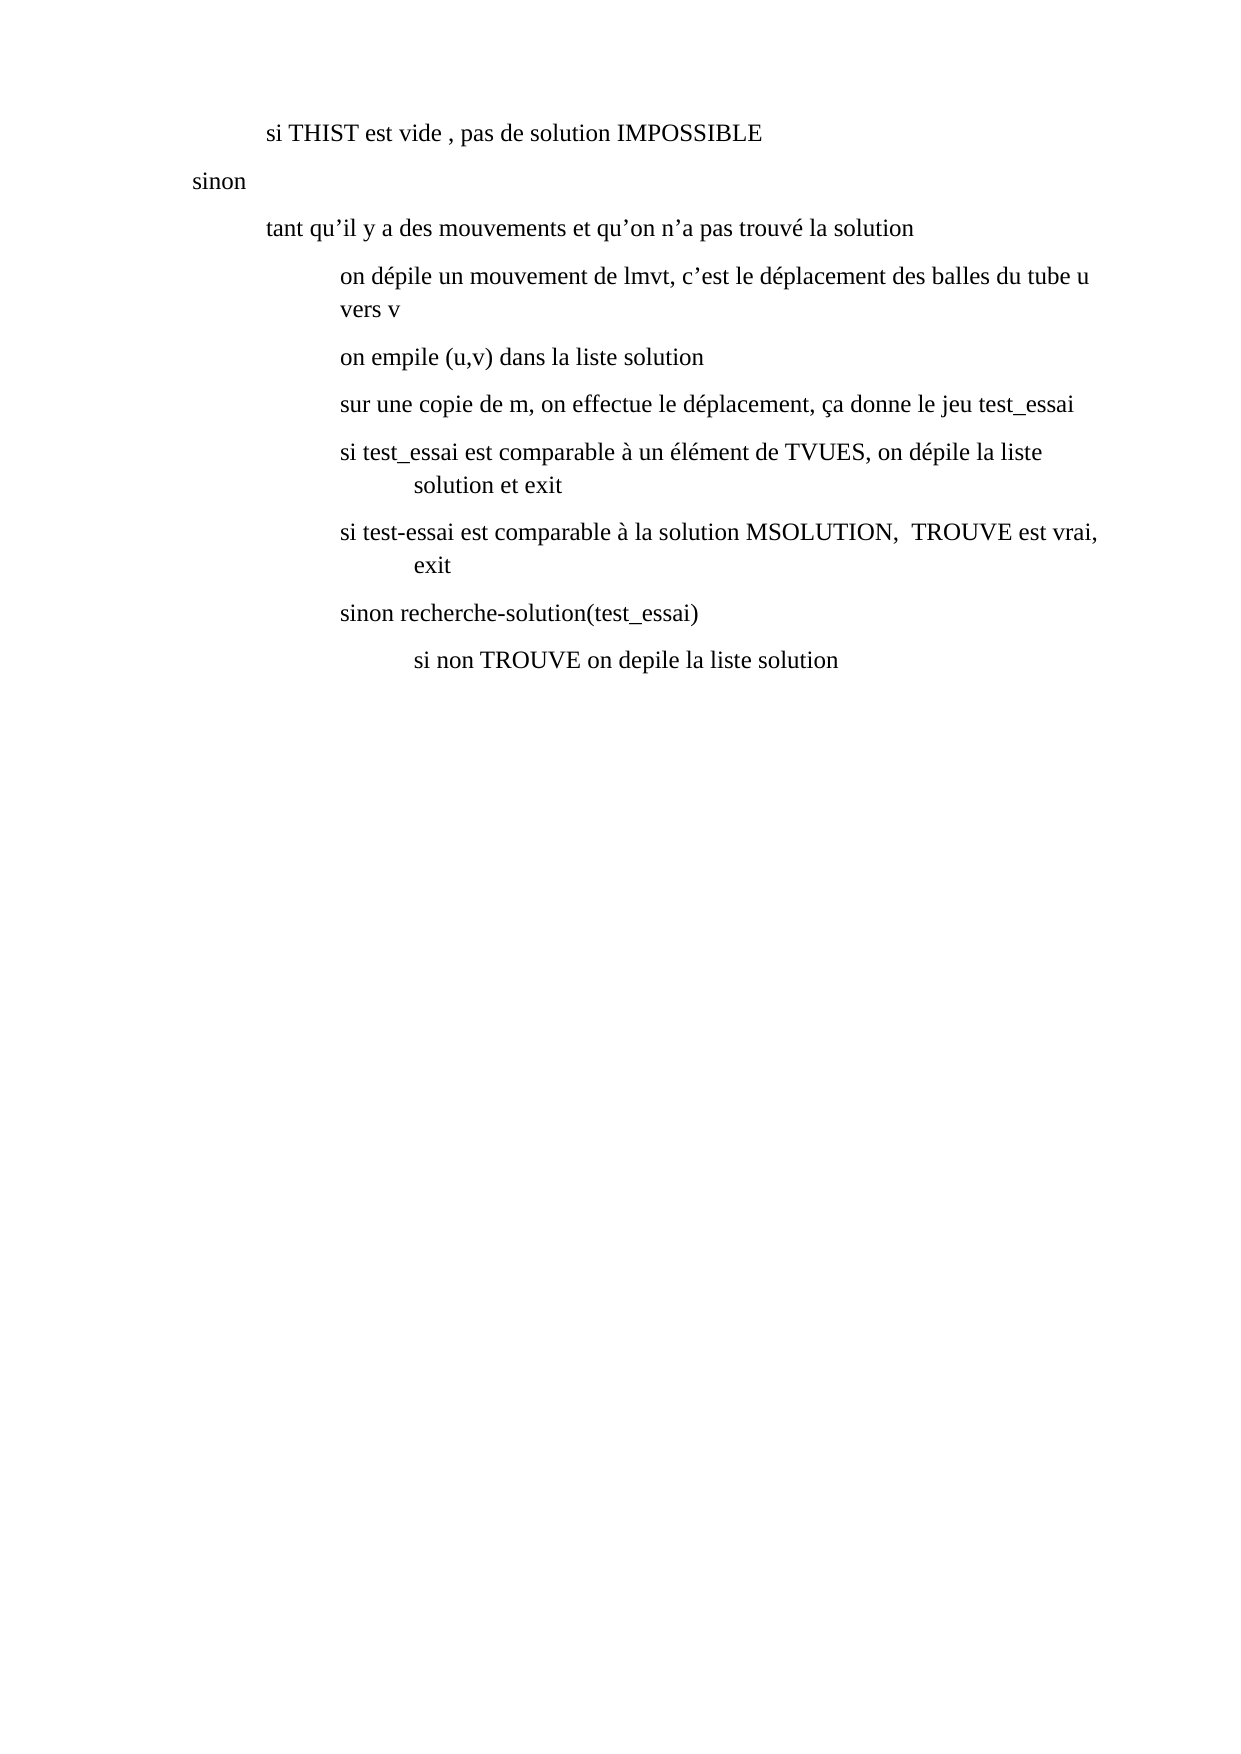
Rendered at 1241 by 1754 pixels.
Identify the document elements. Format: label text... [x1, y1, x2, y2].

text si test_essai est comparable à un élément de TVUES, on dépile la liste solution et exit [118, 437, 1122, 498]
text si test-essai est comparable à la solution MSOLUTION, TROUVE est vrai, exit [118, 517, 1122, 579]
text sinon recherche-solution(test_essai) [118, 598, 1122, 627]
text on dépile un mouvement de lmvt, c’est le déplacement des balles du tube u vers v [118, 261, 1122, 323]
text sur une copie de m, on effectue le déplacement, ça donne le jeu test_essai [118, 389, 1122, 418]
text tant qu’il y a des mouvements et qu’on n’a pas trouvé la solution [118, 213, 1122, 242]
text si non TROUVE on depile la liste solution [118, 646, 1122, 674]
text sinon [118, 166, 1122, 194]
text on empile (u,v) dans la liste solution [118, 342, 1122, 370]
text si THIST est vide , pas de solution IMPOSSIBLE [118, 118, 1122, 147]
